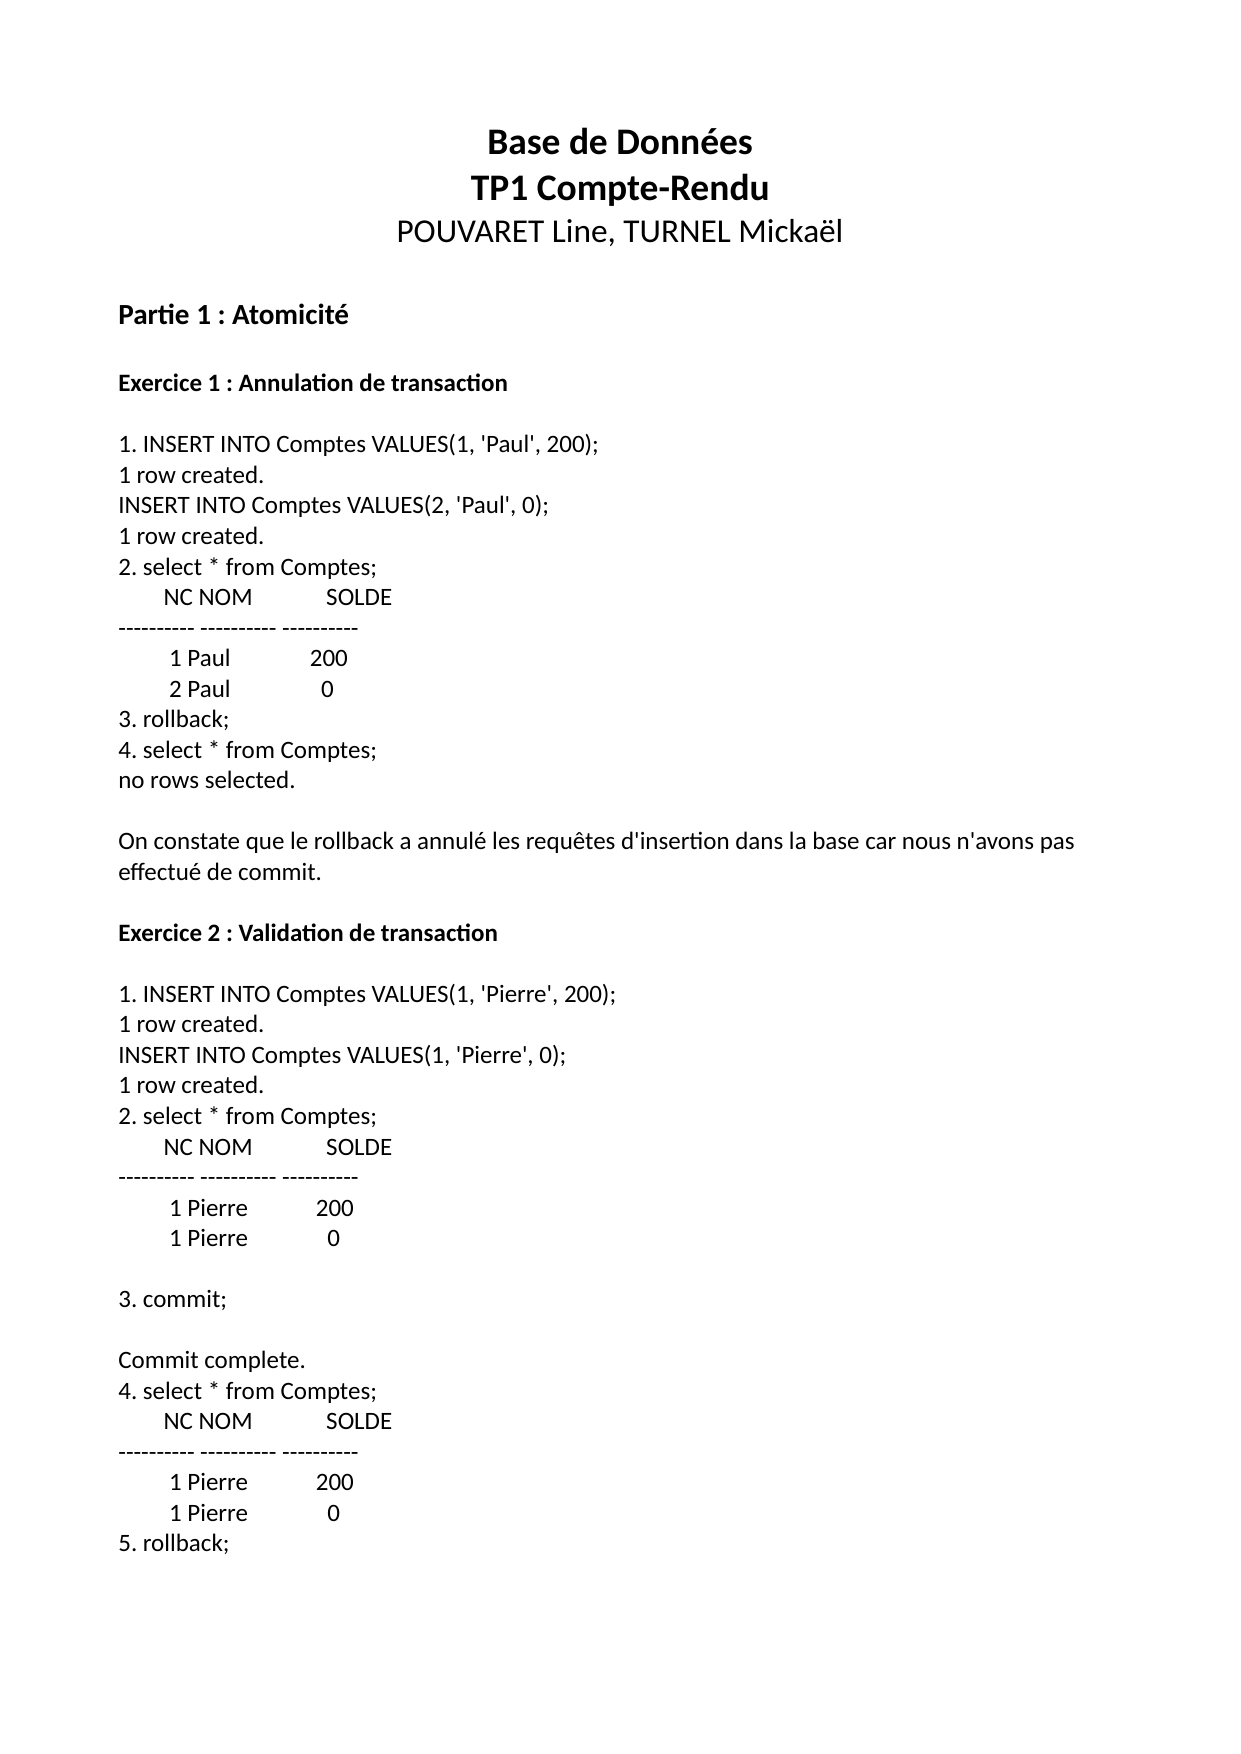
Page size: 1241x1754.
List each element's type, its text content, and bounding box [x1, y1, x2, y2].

text 1. INSERT INTO Comptes VALUES(1, 'Pierre', 200); [118, 978, 1122, 1008]
text 2 Paul 0 [118, 673, 1122, 703]
text 1 Pierre 200 [118, 1466, 1122, 1497]
text NC NOM SOLDE [118, 1131, 1122, 1161]
text ---------- ---------- ---------- [118, 1161, 1122, 1192]
text INSERT INTO Comptes VALUES(1, 'Pierre', 0); [118, 1039, 1122, 1069]
text ---------- ---------- ---------- [118, 1436, 1122, 1466]
text POUVARET Line, TURNEL Mickaël [118, 210, 1122, 251]
text INSERT INTO Comptes VALUES(2, 'Paul', 0); [118, 490, 1122, 520]
text 1 Pierre 0 [118, 1497, 1122, 1527]
text 1 Pierre 0 [118, 1222, 1122, 1253]
text Exercice 1 : Annulation de transaction [118, 368, 1122, 398]
text no rows selected. [118, 764, 1122, 795]
text Partie 1 : Atomicité [118, 296, 1122, 332]
text Base de Données [118, 118, 1122, 164]
text TP1 Compte-Rendu [118, 164, 1122, 210]
text NC NOM SOLDE [118, 581, 1122, 612]
text 1 Pierre 200 [118, 1192, 1122, 1222]
text 1 row created. [118, 1069, 1122, 1100]
text 1 row created. [118, 459, 1122, 490]
text 1 row created. [118, 520, 1122, 551]
text 2. select * from Comptes; [118, 1100, 1122, 1131]
text Commit complete. [118, 1344, 1122, 1375]
text 2. select * from Comptes; [118, 551, 1122, 581]
text Exercice 2 : Validation de transaction [118, 917, 1122, 947]
text 3. rollback; [118, 703, 1122, 734]
text NC NOM SOLDE [118, 1405, 1122, 1436]
text 1 Paul 200 [118, 642, 1122, 673]
text On constate que le rollback a annulé les requêtes d'insertion dans la base car nous n'avons pas effectué de commit. [118, 825, 1122, 886]
text 3. commit; [118, 1283, 1122, 1314]
text 5. rollback; [118, 1527, 1122, 1558]
text ---------- ---------- ---------- [118, 612, 1122, 642]
text 1 row created. [118, 1008, 1122, 1039]
text 4. select * from Comptes; [118, 734, 1122, 764]
text 1. INSERT INTO Comptes VALUES(1, 'Paul', 200); [118, 429, 1122, 459]
text 4. select * from Comptes; [118, 1375, 1122, 1405]
